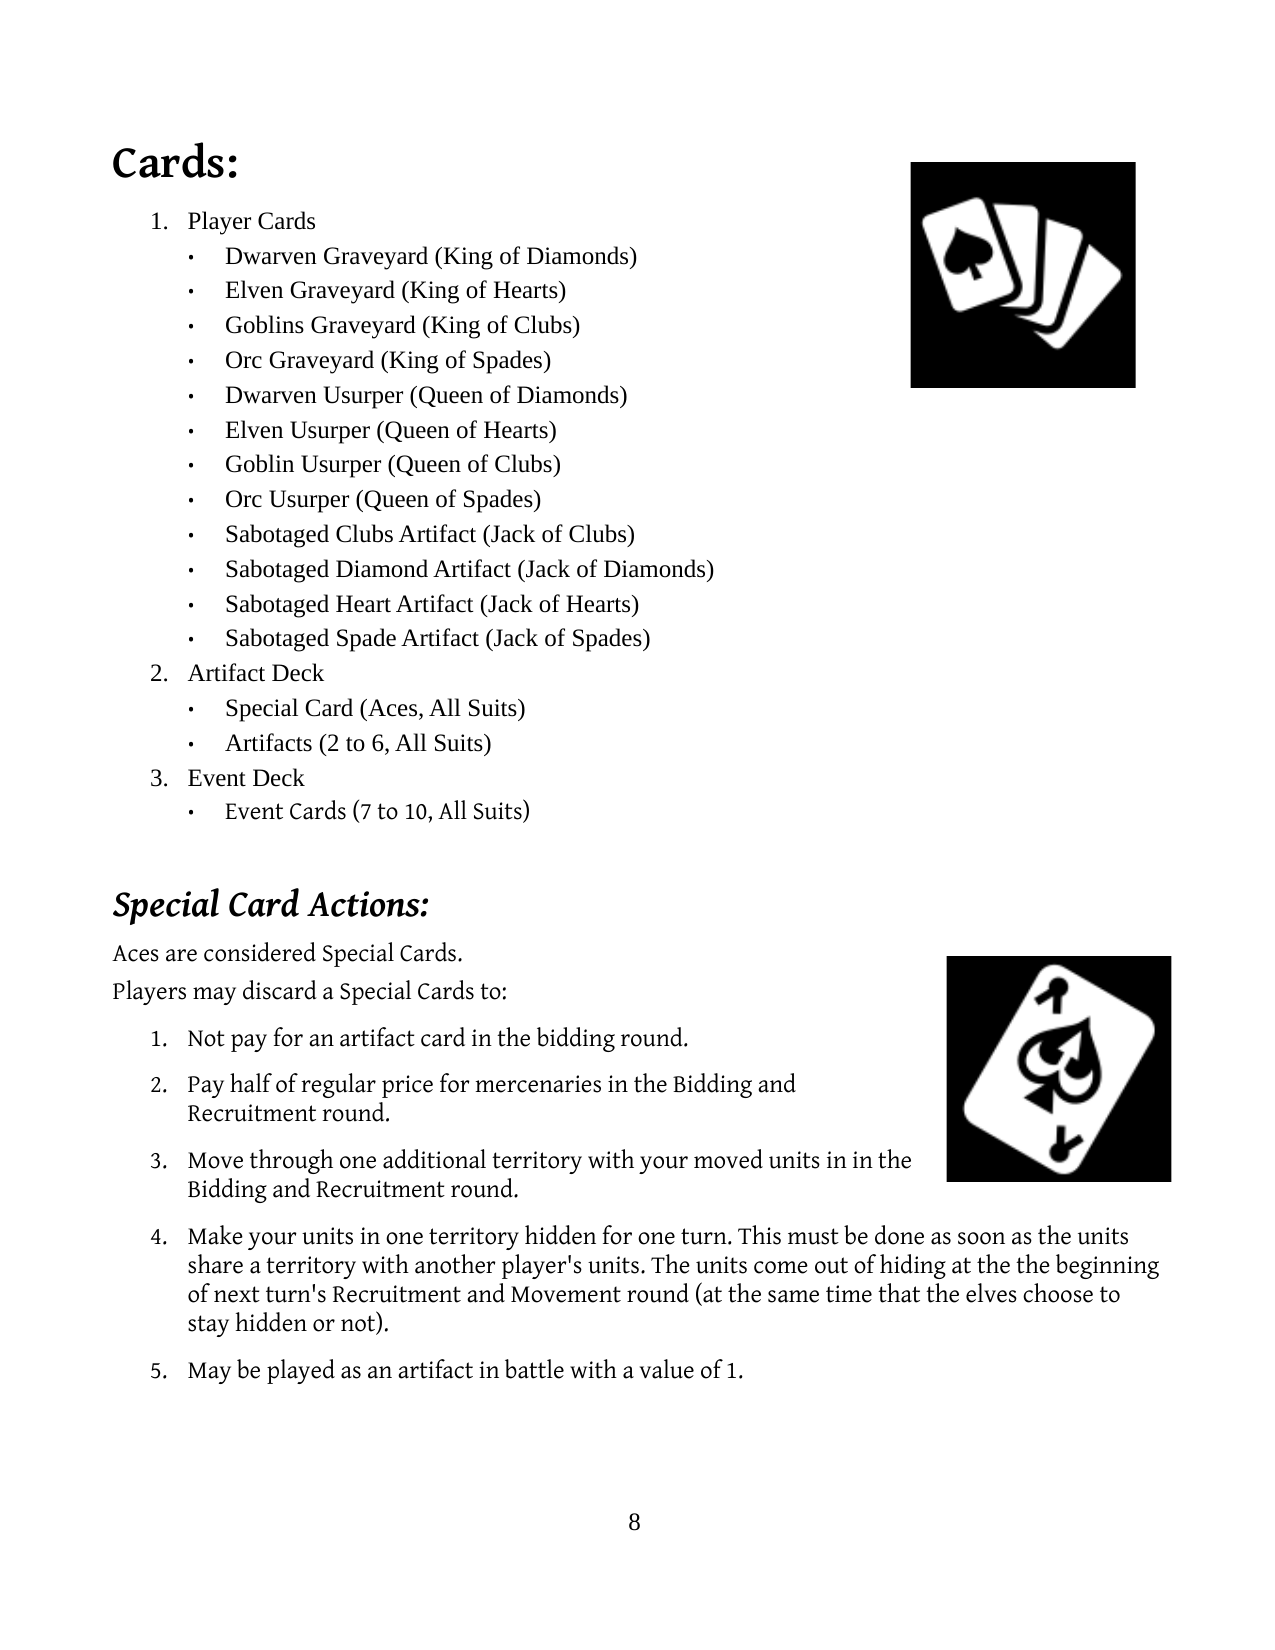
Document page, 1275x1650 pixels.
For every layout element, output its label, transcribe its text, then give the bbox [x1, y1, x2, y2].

subtitle Special Card Actions: [112, 883, 1162, 927]
list [1136, 241, 1162, 269]
list Goblins Graveyard (King of Clubs) [187, 310, 910, 339]
text Players may discard a Special Cards to: [112, 977, 946, 1006]
list [1136, 206, 1162, 235]
list Dwarven Usurper (Queen of Diamonds) [187, 380, 1162, 409]
list [1136, 345, 1162, 374]
list Event Cards (7 to 10, All Suits) [187, 797, 1162, 826]
text Aces are considered Special Cards. [112, 939, 1162, 968]
list Sabotaged Diamond Artifact (Jack of Diamonds) [187, 554, 1162, 583]
picture [910, 162, 1136, 388]
list Make your units in one territory hidden for one turn. This must be done as soon as the units share a territory with another player's units. The units come out of hiding at the the beginning of next turn's Recruitment and Movement round (at the same time that the elves choose to stay hidden or not). [150, 1223, 1162, 1338]
list Elven Graveyard (King of Hearts) [187, 276, 910, 304]
list [1136, 276, 1162, 304]
list Special Card (Aces, All Suits) [187, 693, 1162, 722]
list Sabotaged Spade Artifact (Jack of Spades) [187, 623, 1162, 652]
picture [946, 956, 1172, 1182]
subtitle Cards: [112, 137, 1162, 191]
list Event Deck [150, 763, 1162, 791]
list [1136, 310, 1162, 339]
list Pay half of regular price for mercenaries in the Bidding and Recruitment round. [150, 1071, 946, 1129]
list Elven Usurper (Queen of Hearts) [187, 415, 1162, 443]
list Orc Usurper (Queen of Spades) [187, 484, 1162, 513]
list Move through one additional territory with your moved units in in the Bidding and Recruitment round. [150, 1147, 1162, 1205]
list Artifacts (2 to 6, All Suits) [187, 728, 1162, 757]
list Player Cards [150, 206, 910, 235]
list Sabotaged Heart Artifact (Jack of Hearts) [187, 589, 1162, 617]
list Orc Graveyard (King of Spades) [187, 345, 910, 374]
list Sabotaged Clubs Artifact (Jack of Clubs) [187, 519, 1162, 548]
list Artifact Deck [150, 658, 1162, 687]
list Dwarven Graveyard (King of Diamonds) [187, 241, 910, 269]
list Not pay for an artifact card in the bidding round. [150, 1024, 946, 1053]
list Goblin Usurper (Queen of Clubs) [187, 449, 1162, 478]
list May be played as an artifact in battle with a value of 1. [150, 1356, 1162, 1385]
